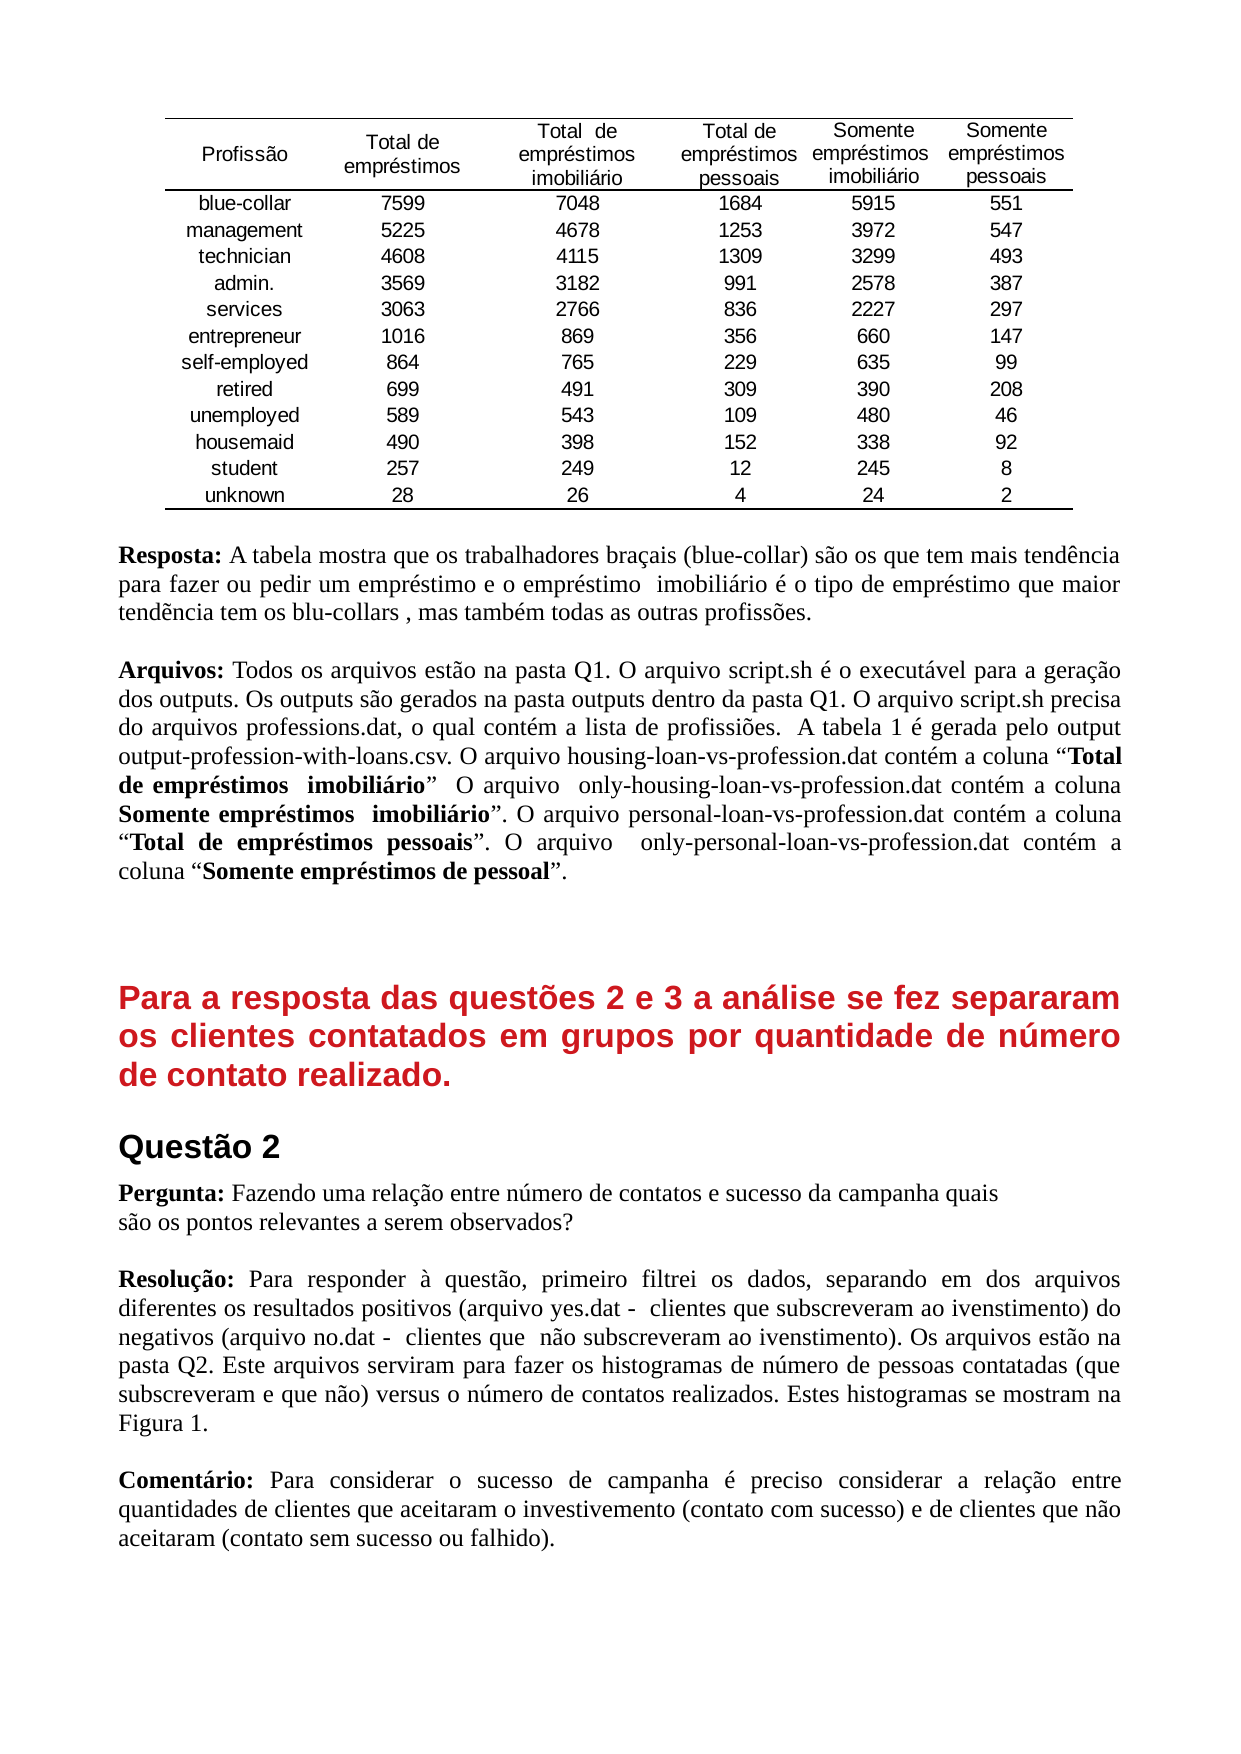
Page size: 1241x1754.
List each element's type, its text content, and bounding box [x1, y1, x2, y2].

text são os pontos relevantes a serem observados? [118, 1207, 1122, 1236]
subtitle Questão 2 [118, 1127, 1122, 1166]
subtitle Para a resposta das questões 2 e 3 a análise se fez separaram os clientes contatados em grupos por quantidade de número de contato realizado. [118, 978, 1122, 1094]
text Pergunta: Fazendo uma relação entre número de contatos e sucesso da campanha quais [118, 1178, 1122, 1207]
text Comentário: Para considerar o sucesso de campanha é preciso considerar a relação entre quantidades de clientes que aceitaram o investivemento (contato com sucesso) e de clientes que não aceitaram (contato sem sucesso ou falhido). [118, 1466, 1122, 1552]
text Resolução: Para responder à questão, primeiro filtrei os dados, separando em dos arquivos diferentes os resultados positivos (arquivo yes.dat - clientes que subscreveram ao ivenstimento) do negativos (arquivo no.dat - clientes que não subscreveram ao ivenstimento). Os arquivos estão na pasta Q2. Este arquivos serviram para fazer os histogramas de número de pessoas contatadas (que subscreveram e que não) versus o número de contatos realizados. Estes histogramas se mostram na Figura 1. [118, 1264, 1122, 1437]
text Arquivos: Todos os arquivos estão na pasta Q1. O arquivo script.sh é o executável para a geração dos outputs. Os outputs são gerados na pasta outputs dentro da pasta Q1. O arquivo script.sh precisa do arquivos professions.dat, o qual contém a lista de profissiões. A tabela 1 é gerada pelo output output-profession-with-loans.csv. O arquivo housing-loan-vs-profession.dat contém a coluna “Total de empréstimos imobiliário” O arquivo only-housing-loan-vs-profession.dat contém a coluna Somente empréstimos imobiliário”. O arquivo personal-loan-vs-profession.dat contém a coluna “Total de empréstimos pessoais”. O arquivo only-personal-loan-vs-profession.dat contém a coluna “Somente empréstimos de pessoal”. [118, 655, 1122, 885]
text Resposta: A tabela mostra que os trabalhadores braçais (blue-collar) são os que tem mais tendência para fazer ou pedir um empréstimo e o empréstimo imobiliário é o tipo de empréstimo que maior tendẽncia tem os blu-collars , mas também todas as outras profissões. [118, 540, 1122, 626]
